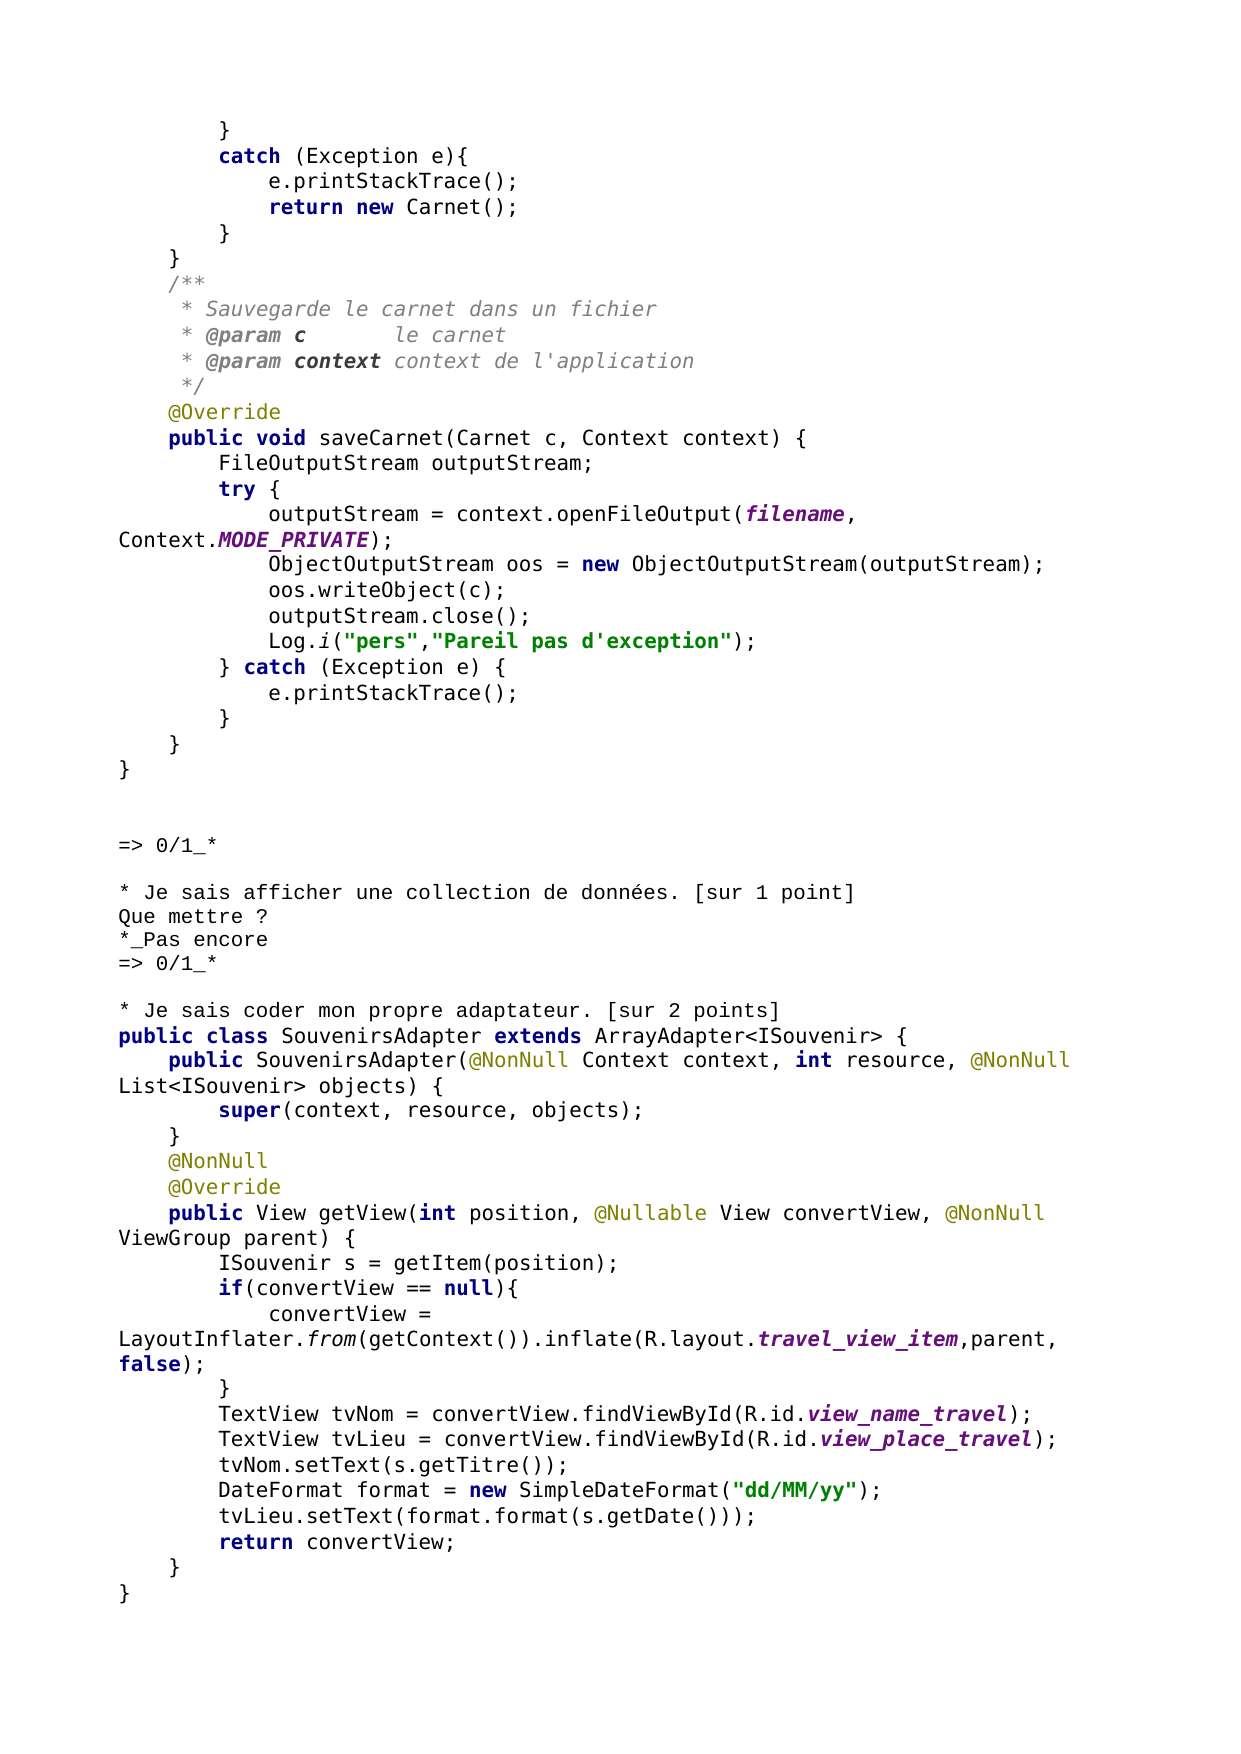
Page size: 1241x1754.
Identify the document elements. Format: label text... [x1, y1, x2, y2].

text } [118, 1555, 1122, 1581]
text @Override [118, 1175, 1122, 1201]
text tvLieu.setText(format.format(s.getDate())); [118, 1504, 1122, 1530]
text oos.writeObject(c); [118, 578, 1122, 604]
text ObjectOutputStream oos = new ObjectOutputStream(outputStream); [118, 552, 1122, 578]
text try { [118, 477, 1122, 502]
text * @param context context de l'application [118, 349, 1122, 374]
text public SouvenirsAdapter(@NonNull Context context, int resource, @NonNull List<ISouvenir> objects) { [118, 1048, 1122, 1098]
text tvNom.setText(s.getTitre()); [118, 1453, 1122, 1478]
text * Je sais afficher une collection de données. [sur 1 point] [118, 882, 1122, 906]
text e.printStackTrace(); [118, 681, 1122, 706]
text /** [118, 272, 1122, 297]
text } [118, 118, 1122, 144]
text * @param c le carnet [118, 323, 1122, 349]
text * Sauvegarde le carnet dans un fichier [118, 297, 1122, 323]
text if(convertView == null){ [118, 1276, 1122, 1302]
text => 0/1_* [118, 835, 1122, 858]
text Log.i("pers","Pareil pas d'exception"); [118, 629, 1122, 655]
text return new Carnet(); [118, 195, 1122, 221]
text public class SouvenirsAdapter extends ArrayAdapter<ISouvenir> { [118, 1024, 1122, 1048]
text } [118, 706, 1122, 732]
text } [118, 1581, 1122, 1605]
text catch (Exception e){ [118, 144, 1122, 169]
text } [118, 221, 1122, 246]
text super(context, resource, objects); [118, 1098, 1122, 1124]
text } [118, 246, 1122, 272]
text DateFormat format = new SimpleDateFormat("dd/MM/yy"); [118, 1478, 1122, 1504]
text ISouvenir s = getItem(position); [118, 1251, 1122, 1276]
text public View getView(int position, @Nullable View convertView, @NonNull ViewGroup parent) { [118, 1201, 1122, 1251]
text TextView tvNom = convertView.findViewById(R.id.view_name_travel); [118, 1402, 1122, 1427]
text return convertView; [118, 1530, 1122, 1555]
text } [118, 732, 1122, 757]
text Que mettre ? [118, 906, 1122, 929]
text @NonNull [118, 1149, 1122, 1175]
text @Override [118, 400, 1122, 426]
text * Je sais coder mon propre adaptateur. [sur 2 points] [118, 1000, 1122, 1024]
text outputStream.close(); [118, 604, 1122, 629]
text } [118, 1124, 1122, 1149]
text FileOutputStream outputStream; [118, 451, 1122, 477]
text => 0/1_* [118, 953, 1122, 977]
text } catch (Exception e) { [118, 655, 1122, 681]
text public void saveCarnet(Carnet c, Context context) { [118, 426, 1122, 451]
text *_Pas encore [118, 929, 1122, 953]
text } [118, 757, 1122, 782]
text } [118, 1376, 1122, 1402]
text outputStream = context.openFileOutput(filename, Context.MODE_PRIVATE); [118, 502, 1122, 552]
text TextView tvLieu = convertView.findViewById(R.id.view_place_travel); [118, 1427, 1122, 1453]
text convertView = LayoutInflater.from(getContext()).inflate(R.layout.travel_view_item,parent, false); [118, 1302, 1122, 1376]
text e.printStackTrace(); [118, 169, 1122, 195]
text */ [118, 374, 1122, 400]
